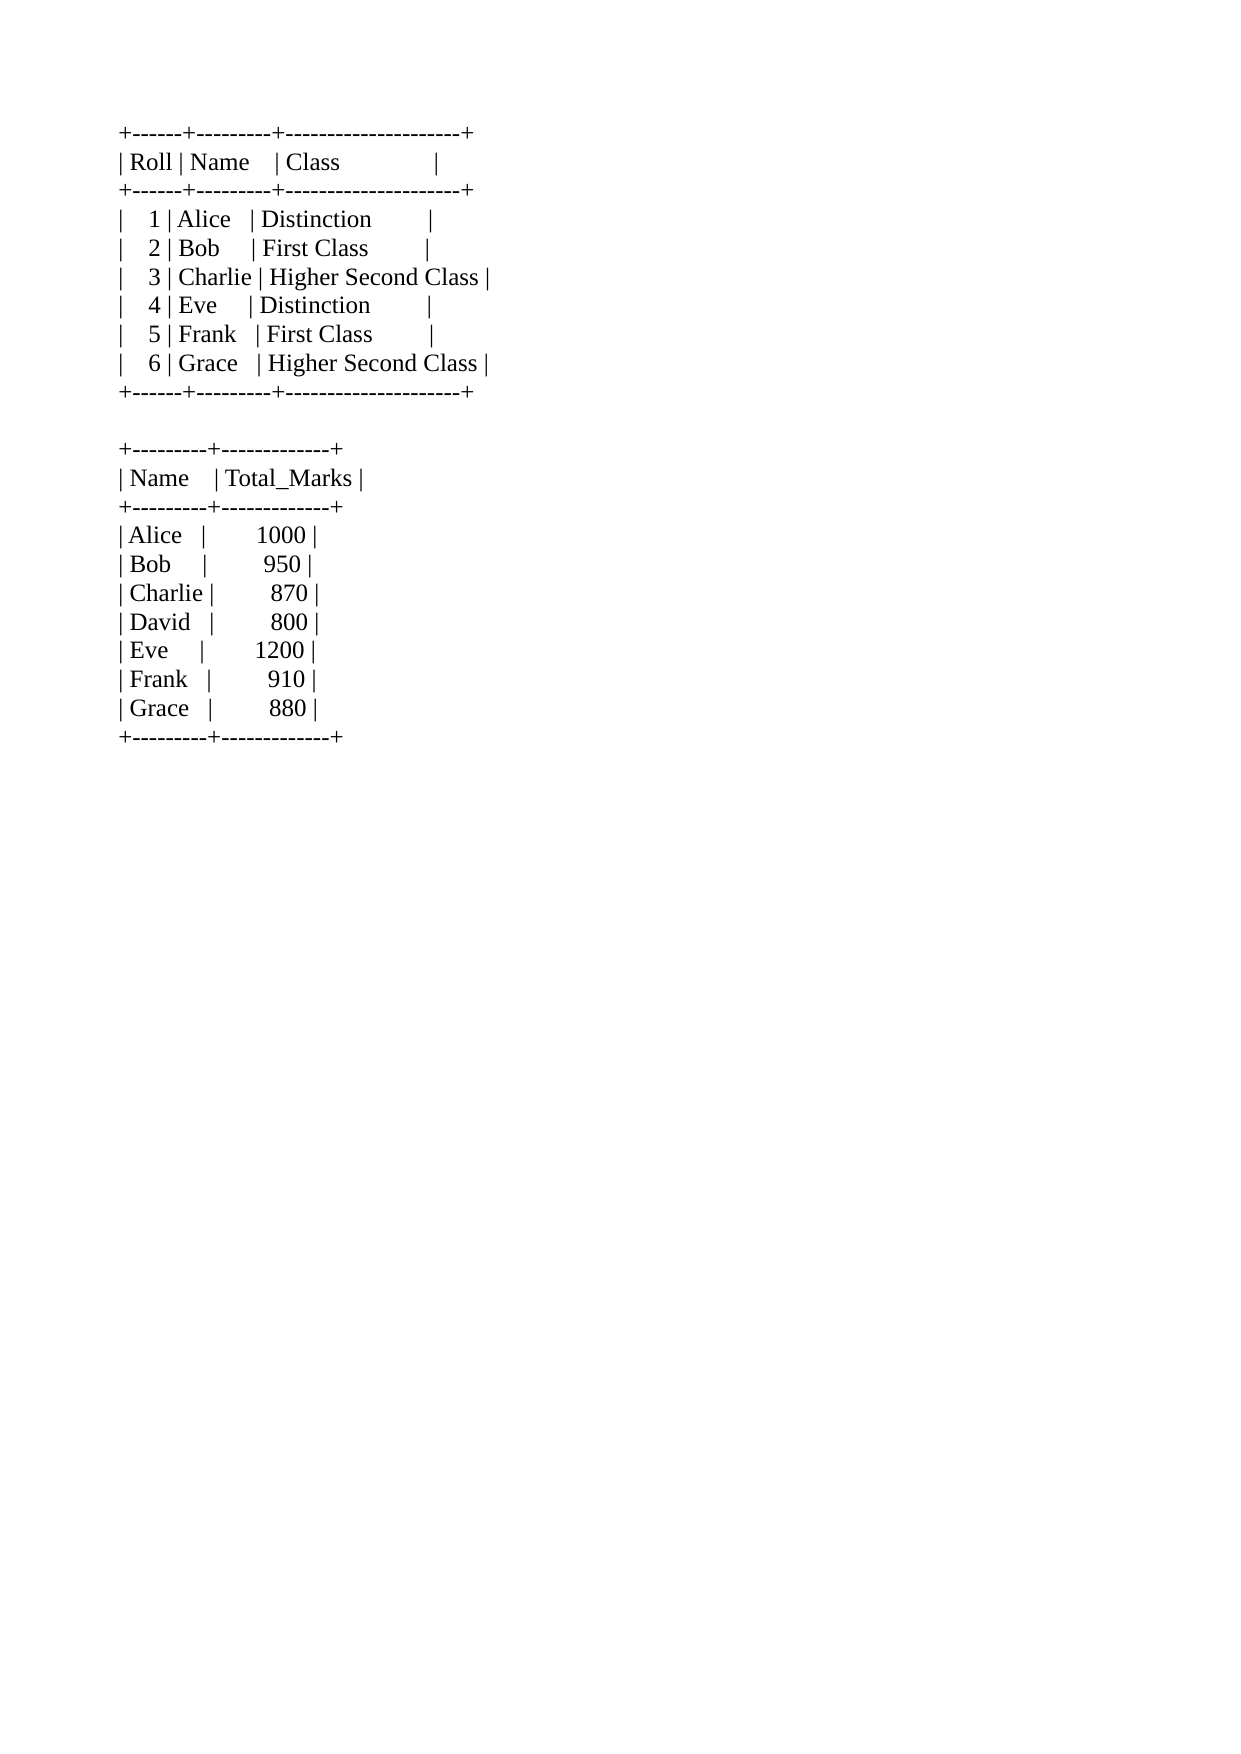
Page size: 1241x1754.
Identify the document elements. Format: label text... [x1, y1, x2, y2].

text | 2 | Bob | First Class | [118, 233, 1122, 262]
text | Roll | Name | Class | [118, 147, 1122, 176]
text | Charlie | 870 | [118, 578, 1122, 607]
text | 6 | Grace | Higher Second Class | [118, 348, 1122, 377]
text | 3 | Charlie | Higher Second Class | [118, 262, 1122, 291]
text +---------+-------------+ [118, 722, 1122, 837]
text | Grace | 880 | [118, 693, 1122, 722]
text +------+---------+---------------------+ [118, 118, 1122, 147]
text | Alice | 1000 | [118, 521, 1122, 549]
text +------+---------+---------------------+ [118, 176, 1122, 204]
text | David | 800 | [118, 607, 1122, 636]
text | Frank | 910 | [118, 664, 1122, 693]
text | Name | Total_Marks | [118, 463, 1122, 492]
text | 4 | Eve | Distinction | [118, 291, 1122, 319]
text +---------+-------------+ [118, 492, 1122, 521]
text | 5 | Frank | First Class | [118, 319, 1122, 348]
text | 1 | Alice | Distinction | [118, 204, 1122, 233]
text | Eve | 1200 | [118, 636, 1122, 664]
text | Bob | 950 | [118, 549, 1122, 578]
text +------+---------+---------------------+ +---------+-------------+ [118, 377, 1122, 463]
